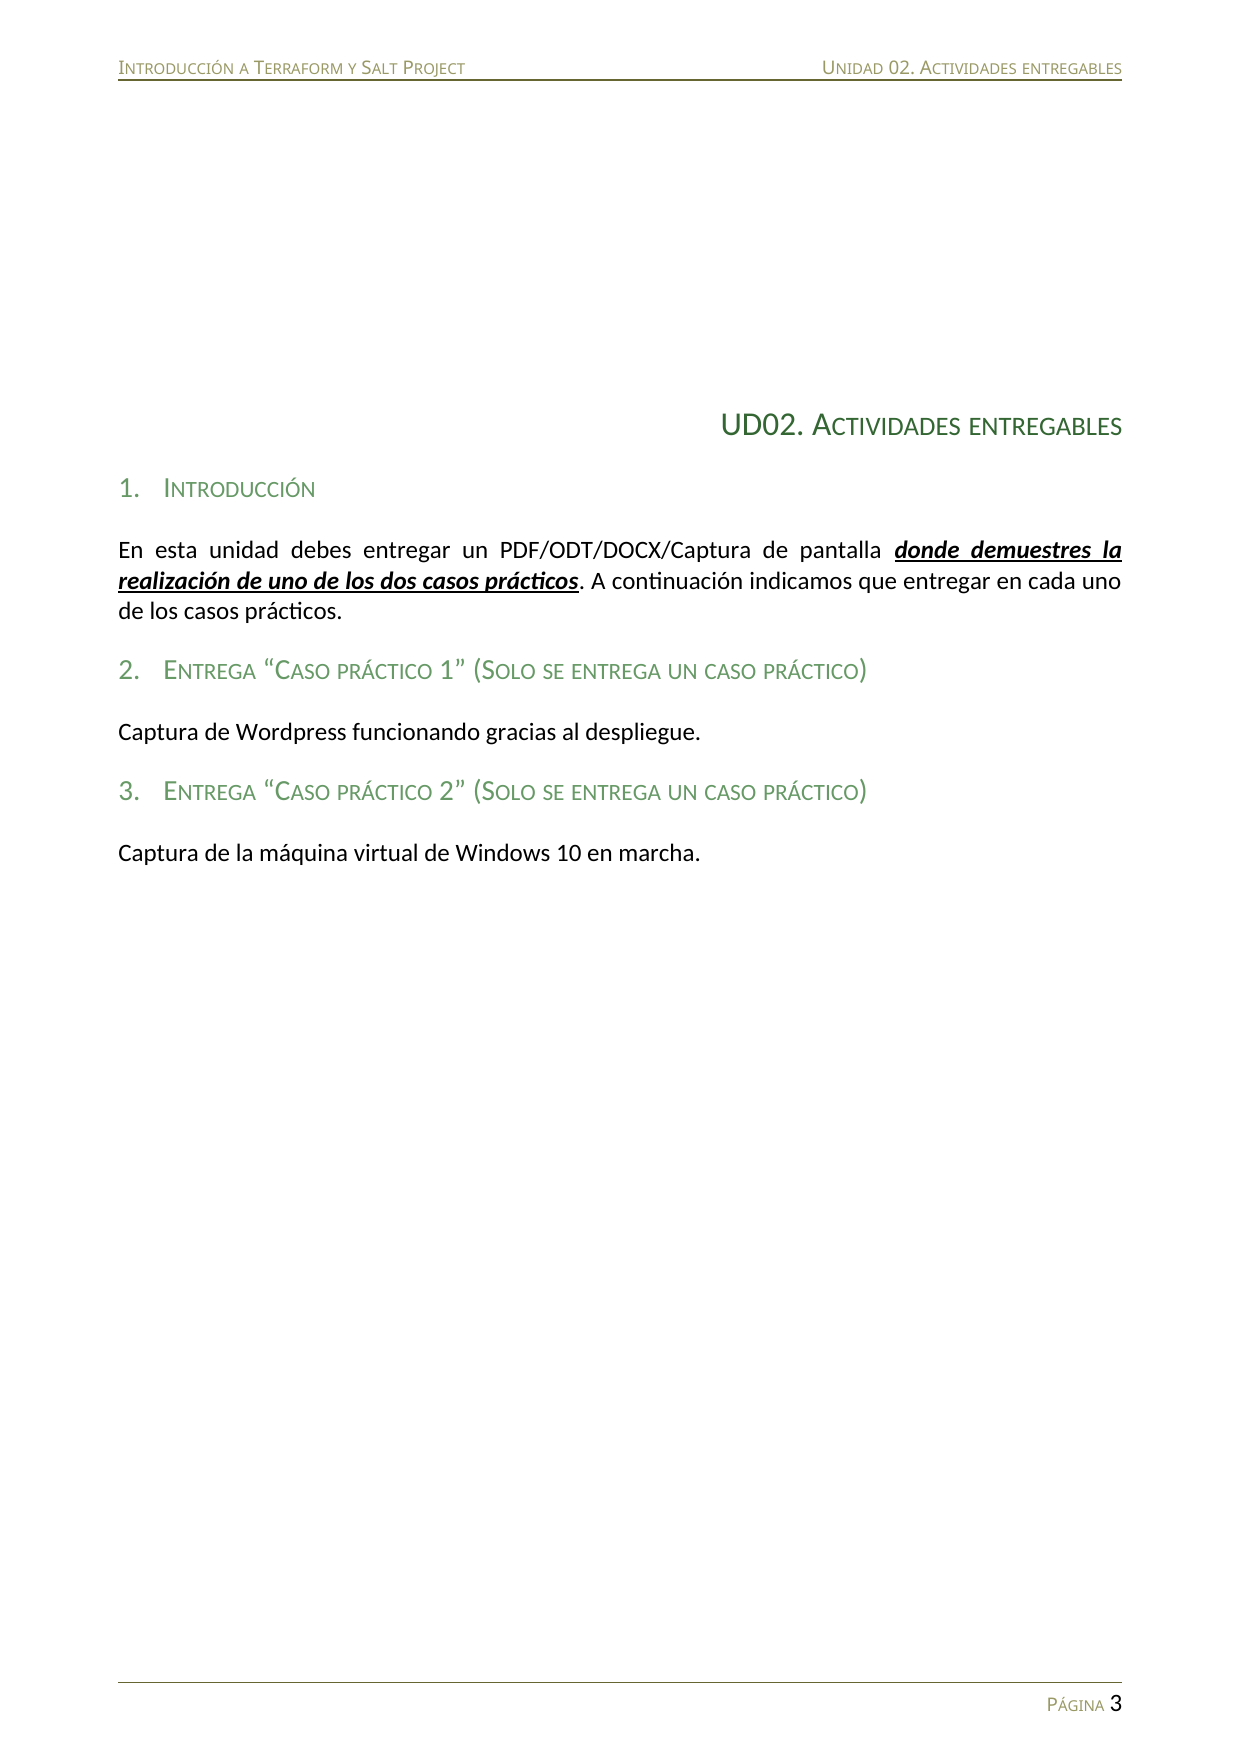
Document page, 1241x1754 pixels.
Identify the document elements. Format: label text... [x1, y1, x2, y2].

text UD02. Actividades entregables [118, 403, 1122, 444]
text En esta unidad debes entregar un PDF/ODT/DOCX/Captura de pantalla donde demuestres la realización de uno de los dos casos prácticos. A continuación indicamos que entregar en cada uno de los casos prácticos. [118, 534, 1122, 626]
subtitle Introducción [118, 469, 1122, 504]
subtitle Entrega “Caso práctico 2” (Solo se entrega un caso práctico) [118, 772, 1122, 807]
subtitle Entrega “Caso práctico 1” (Solo se entrega un caso práctico) [118, 651, 1122, 686]
text Captura de la máquina virtual de Windows 10 en marcha. [118, 837, 1122, 868]
text Captura de Wordpress funcionando gracias al despliegue. [118, 716, 1122, 747]
